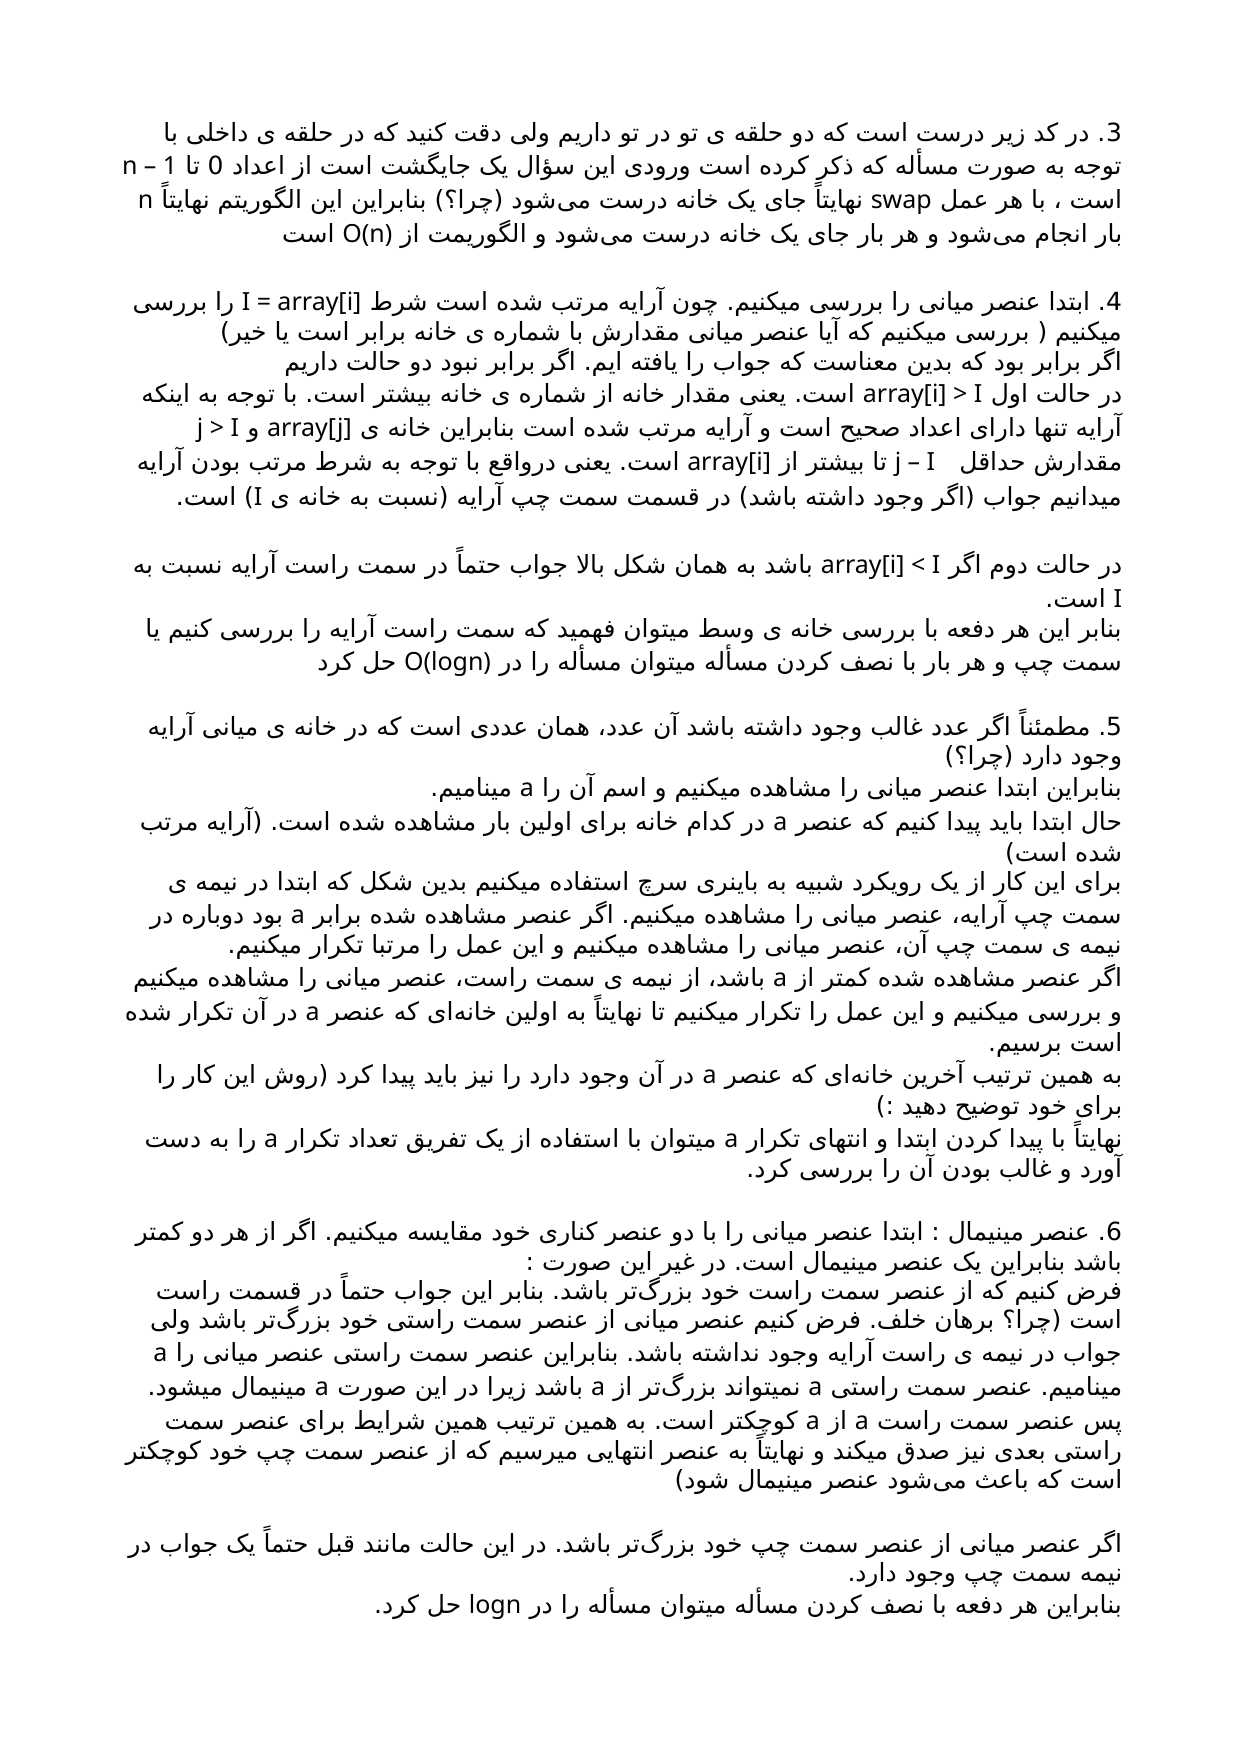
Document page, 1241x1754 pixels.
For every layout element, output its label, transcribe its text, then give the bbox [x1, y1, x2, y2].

text در حالت دوم اگر array[i] < I باشد به همان شکل بالا جواب حتماً در سمت راست آرایه نسبت به I است. [118, 546, 1122, 614]
text نهایتاً با پیدا کردن ابتدا و انتهای تکرار a میتوان با استفاده از یک تفریق تعداد تکرار a را به دست آورد و غالب بودن آن را بررسی کرد. [118, 1120, 1122, 1183]
text برای این کار از یک رویکرد شبیه به باینری سرچ استفاده میکنیم بدین شکل که ابتدا در نیمه ی سمت چپ آرایه، عنصر میانی را مشاهده میکنیم. اگر عنصر مشاهده شده برابر a بود دوباره در نیمه ی سمت چپ آن، عنصر میانی را مشاهده میکنیم و این عمل را مرتبا تکرار میکنیم. [118, 867, 1122, 960]
text 5. مطمئناً اگر عدد غالب وجود داشته باشد آن عدد، همان عددی است که در خانه ی میانی آرایه وجود دارد (چرا؟) [118, 712, 1122, 770]
text بنابراین ابتدا عنصر میانی را مشاهده میکنیم و اسم آن را a مینامیم. [118, 770, 1122, 804]
text اگر عنصر میانی از عنصر سمت چپ خود بزرگ‌تر باشد. در این حالت مانند قبل حتماً یک جواب در نیمه سمت چپ وجود دارد. [118, 1529, 1122, 1587]
text بنابراین هر دفعه با نصف کردن مسأله میتوان مسأله را در logn حل کرد. [118, 1587, 1122, 1621]
text اگر عنصر مشاهده شده کمتر از a باشد، از نیمه ی سمت راست، عنصر میانی را مشاهده میکنیم و بررسی میکنیم و این عمل را تکرار میکنیم تا نهایتاً به اولین خانه‌ای که عنصر a در آن تکرار شده است برسیم. [118, 960, 1122, 1057]
text 6. عنصر مینیمال : ابتدا عنصر میانی را با دو عنصر کناری خود مقایسه میکنیم. اگر از هر دو کمتر باشد بنابراین یک عنصر مینیمال است. در غیر این صورت : [118, 1217, 1122, 1276]
text به همین ترتیب آخرین خانه‌ای که عنصر a در آن وجود دارد را نیز باید پیدا کرد (روش این کار را برای خود توضیح دهید :) [118, 1057, 1122, 1120]
text فرض کنیم که از عنصر سمت راست خود بزرگ‌تر باشد. بنابر این جواب حتماً در قسمت راست است (چرا؟ برهان خلف. فرض کنیم عنصر میانی از عنصر سمت راستی خود بزرگ‌تر باشد ولی جواب در نیمه ی راست آرایه وجود نداشته باشد. بنابراین عنصر سمت راستی عنصر میانی را a مینامیم. عنصر سمت راستی a نمیتواند بزرگ‌تر از a باشد زیرا در این صورت a مینیمال میشود. پس عنصر سمت راست a از a کوچکتر است. به همین ترتیب همین شرایط برای عنصر سمت راستی بعدی نیز صدق میکند و نهایتاً به عنصر انتهایی میرسیم که از عنصر سمت چپ خود کوچکتر است که باعث می‌شود عنصر مینیمال شود) [118, 1276, 1122, 1495]
text 4. ابتدا عنصر میانی را بررسی میکنیم. چون آرایه مرتب شده است شرط I = array[i] را بررسی میکنیم ( بررسی میکنیم که آیا عنصر میانی مقدارش با شماره ی خانه برابر است یا خیر) [118, 283, 1122, 347]
text حال ابتدا باید پیدا کنیم که عنصر a در کدام خانه برای اولین بار مشاهده شده است. (آرایه مرتب شده است) [118, 804, 1122, 867]
text اگر برابر بود که بدین معناست که جواب را یافته ایم. اگر برابر نبود دو حالت داریم [118, 347, 1122, 376]
text بنابر این هر دفعه با بررسی خانه ی وسط میتوان فهمید که سمت راست آرایه را بررسی کنیم یا سمت چپ و هر بار با نصف کردن مسأله میتوان مسأله را در O(logn) حل کرد [118, 614, 1122, 678]
text در حالت اول array[i] > I است. یعنی مقدار خانه از شماره ی خانه بیشتر است. با توجه به اینکه آرایه تنها دارای اعداد صحیح است و آرایه مرتب شده است بنابراین خانه ی array[j] و j > I مقدارش حداقل j – I تا بیشتر از array[i] است. یعنی در‌واقع با توجه به شرط مرتب بودن آرایه میدانیم جواب (اگر وجود داشته باشد) در قسمت سمت چپ آرایه (نسبت به خانه ی I) است. [118, 376, 1122, 512]
text 3. در کد زیر درست است که دو حلقه ی تو در تو داریم ولی دقت کنید که در حلقه ی داخلی با توجه به صورت مسأله که ذکر کرده است ورودی این سؤال یک جایگشت است از اعداد 0 تا n – 1 است ، با هر عمل swap نهایتاً جای یک خانه درست می‌شود (چرا؟) بنابراین این الگوریتم نهایتاً n بار انجام می‌شود و هر بار جای یک خانه درست می‌شود و الگوریمت از O(n) است [118, 118, 1122, 249]
